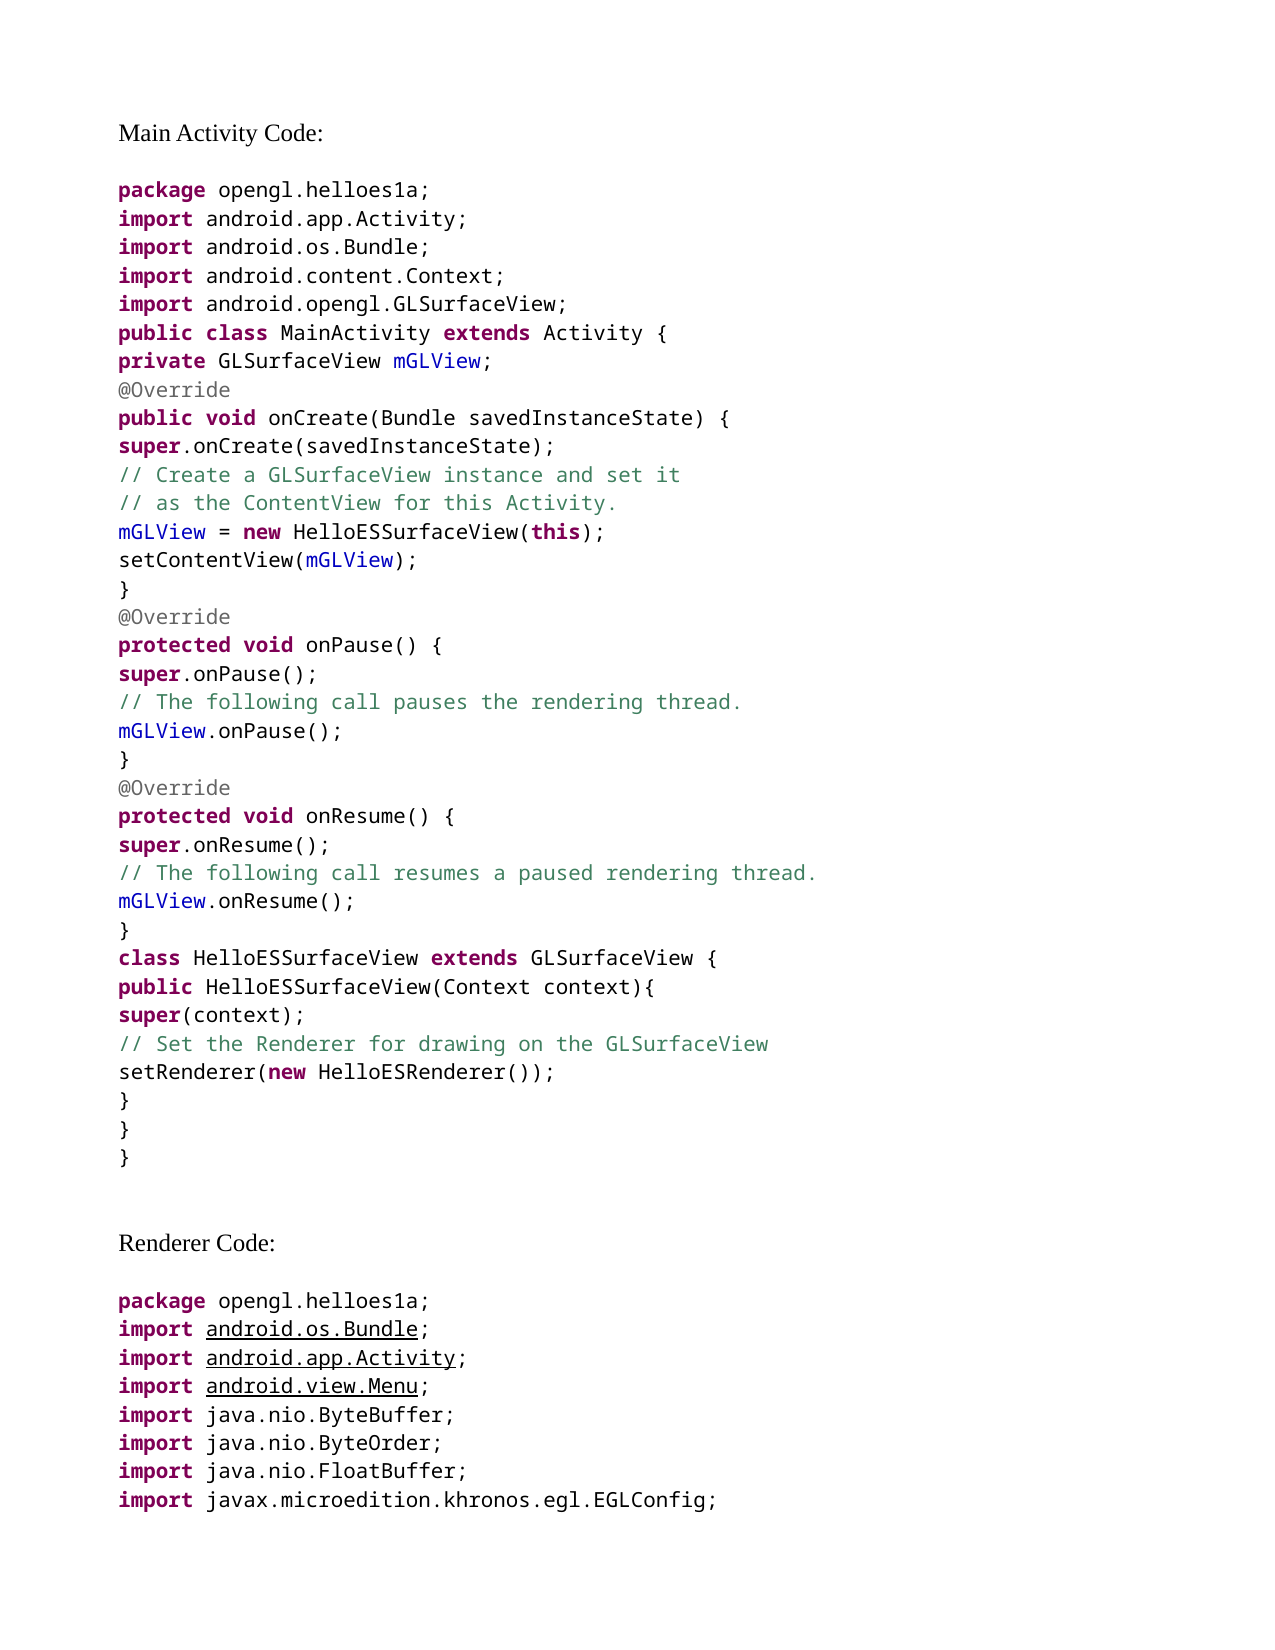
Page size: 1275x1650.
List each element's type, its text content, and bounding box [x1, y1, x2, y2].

text @Override [118, 773, 1157, 801]
text package opengl.helloes1a; [118, 176, 1157, 204]
text import android.os.Bundle; [118, 1314, 1157, 1343]
text } [118, 915, 1157, 943]
text } [118, 574, 1157, 602]
text class HelloESSurfaceView extends GLSurfaceView { [118, 943, 1157, 972]
text } [118, 1114, 1157, 1142]
text } [118, 1086, 1157, 1114]
text @Override [118, 602, 1157, 631]
text import java.nio.ByteBuffer; [118, 1400, 1157, 1428]
text } [118, 744, 1157, 773]
text import android.app.Activity; [118, 1343, 1157, 1371]
text import java.nio.FloatBuffer; [118, 1457, 1157, 1485]
text mGLView.onResume(); [118, 887, 1157, 915]
text import java.nio.ByteOrder; [118, 1428, 1157, 1457]
text Renderer Code: [118, 1228, 1157, 1257]
text // The following call pauses the rendering thread. [118, 687, 1157, 716]
text import android.opengl.GLSurfaceView; [118, 289, 1157, 318]
text import javax.microedition.khronos.egl.EGLConfig; [118, 1485, 1157, 1513]
text import android.content.Context; [118, 261, 1157, 289]
text // as the ContentView for this Activity. [118, 488, 1157, 517]
text package opengl.helloes1a; [118, 1286, 1157, 1314]
text // The following call resumes a paused rendering thread. [118, 858, 1157, 887]
text @Override [118, 375, 1157, 403]
text // Set the Renderer for drawing on the GLSurfaceView [118, 1029, 1157, 1057]
text mGLView = new HelloESSurfaceView(this); [118, 517, 1157, 545]
text } [118, 1142, 1157, 1171]
text mGLView.onPause(); [118, 716, 1157, 744]
text public class MainActivity extends Activity { [118, 318, 1157, 346]
text protected void onPause() { [118, 631, 1157, 659]
text // Create a GLSurfaceView instance and set it [118, 460, 1157, 488]
text private GLSurfaceView mGLView; [118, 346, 1157, 375]
text setContentView(mGLView); [118, 545, 1157, 574]
text protected void onResume() { [118, 801, 1157, 830]
text super.onResume(); [118, 830, 1157, 858]
text public HelloESSurfaceView(Context context){ [118, 972, 1157, 1000]
text setRenderer(new HelloESRenderer()); [118, 1057, 1157, 1086]
text super.onCreate(savedInstanceState); [118, 432, 1157, 460]
text public void onCreate(Bundle savedInstanceState) { [118, 403, 1157, 432]
text import android.os.Bundle; [118, 232, 1157, 261]
text super.onPause(); [118, 659, 1157, 687]
text import android.view.Menu; [118, 1371, 1157, 1400]
text Main Activity Code: [118, 118, 1157, 147]
text super(context); [118, 1000, 1157, 1029]
text import android.app.Activity; [118, 204, 1157, 232]
